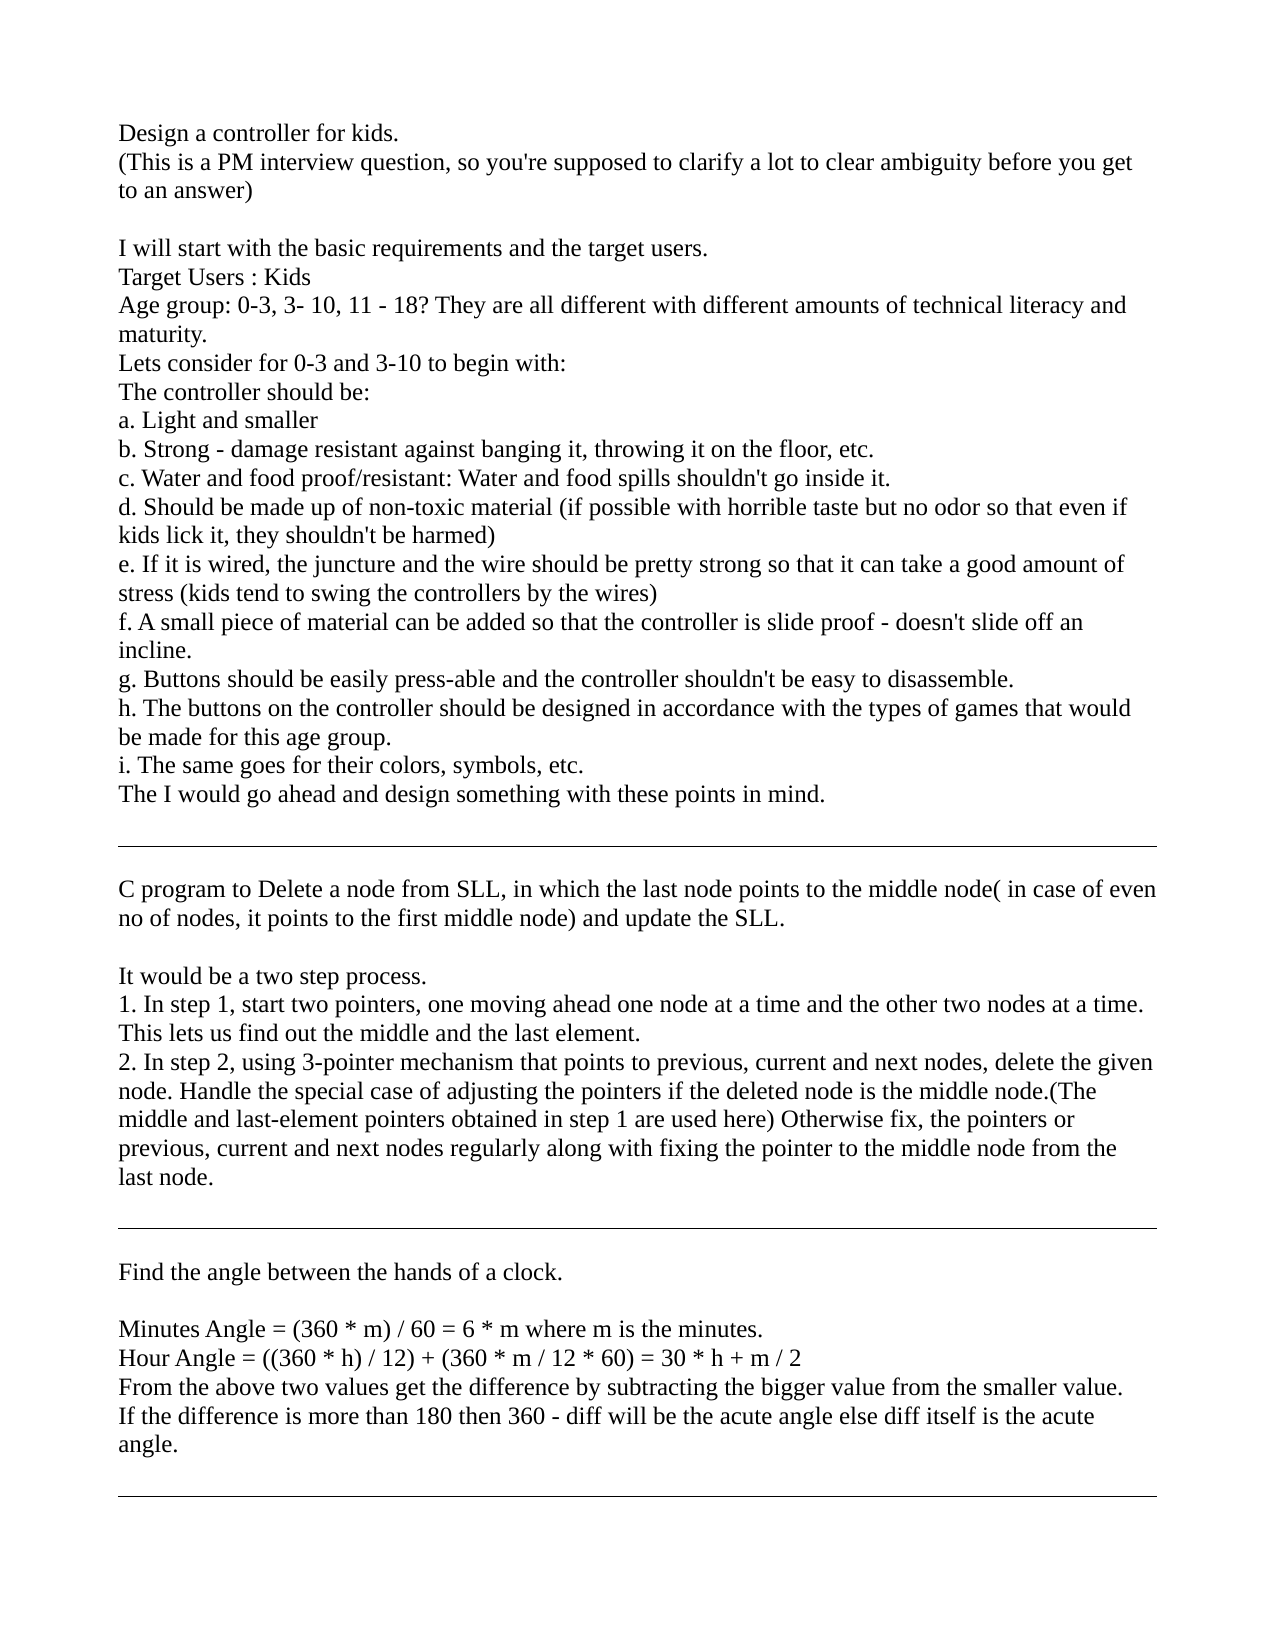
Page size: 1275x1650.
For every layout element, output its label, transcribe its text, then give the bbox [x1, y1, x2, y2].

text Find the angle between the hands of a clock. [118, 1257, 1157, 1286]
text Minutes Angle = (360 * m) / 60 = 6 * m where m is the minutes. Hour Angle = ((360 * h) / 12) + (360 * m / 12 * 60) = 30 * h + m / 2 From the above two values get the difference by subtracting the bigger value from the smaller value. If the difference is more than 180 then 360 - diff will be the acute angle else diff itself is the acute angle. [118, 1314, 1157, 1458]
text Design a controller for kids. (This is a PM interview question, so you're supposed to clarify a lot to clear ambiguity before you get to an answer) [118, 118, 1157, 204]
text C program to Delete a node from SLL, in which the last node points to the middle node( in case of even no of nodes, it points to the first middle node) and update the SLL. [118, 874, 1157, 932]
text It would be a two step process. 1. In step 1, start two pointers, one moving ahead one node at a time and the other two nodes at a time. This lets us find out the middle and the last element. 2. In step 2, using 3-pointer mechanism that points to previous, current and next nodes, delete the given node. Handle the special case of adjusting the pointers if the deleted node is the middle node.(The middle and last-element pointers obtained in step 1 are used here) Otherwise fix, the pointers or previous, current and next nodes regularly along with fixing the pointer to the middle node from the last node. [118, 961, 1157, 1191]
text I will start with the basic requirements and the target users. Target Users : Kids Age group: 0-3, 3- 10, 11 - 18? They are all different with different amounts of technical literacy and maturity. Lets consider for 0-3 and 3-10 to begin with: The controller should be: a. Light and smaller b. Strong - damage resistant against banging it, throwing it on the floor, etc. c. Water and food proof/resistant: Water and food spills shouldn't go inside it. d. Should be made up of non-toxic material (if possible with horrible taste but no odor so that even if kids lick it, they shouldn't be harmed) e. If it is wired, the juncture and the wire should be pretty strong so that it can take a good amount of stress (kids tend to swing the controllers by the wires) f. A small piece of material can be added so that the controller is slide proof - doesn't slide off an incline. g. Buttons should be easily press-able and the controller shouldn't be easy to disassemble. h. The buttons on the controller should be designed in accordance with the types of games that would be made for this age group. i. The same goes for their colors, symbols, etc. The I would go ahead and design something with these points in mind. [118, 233, 1157, 808]
